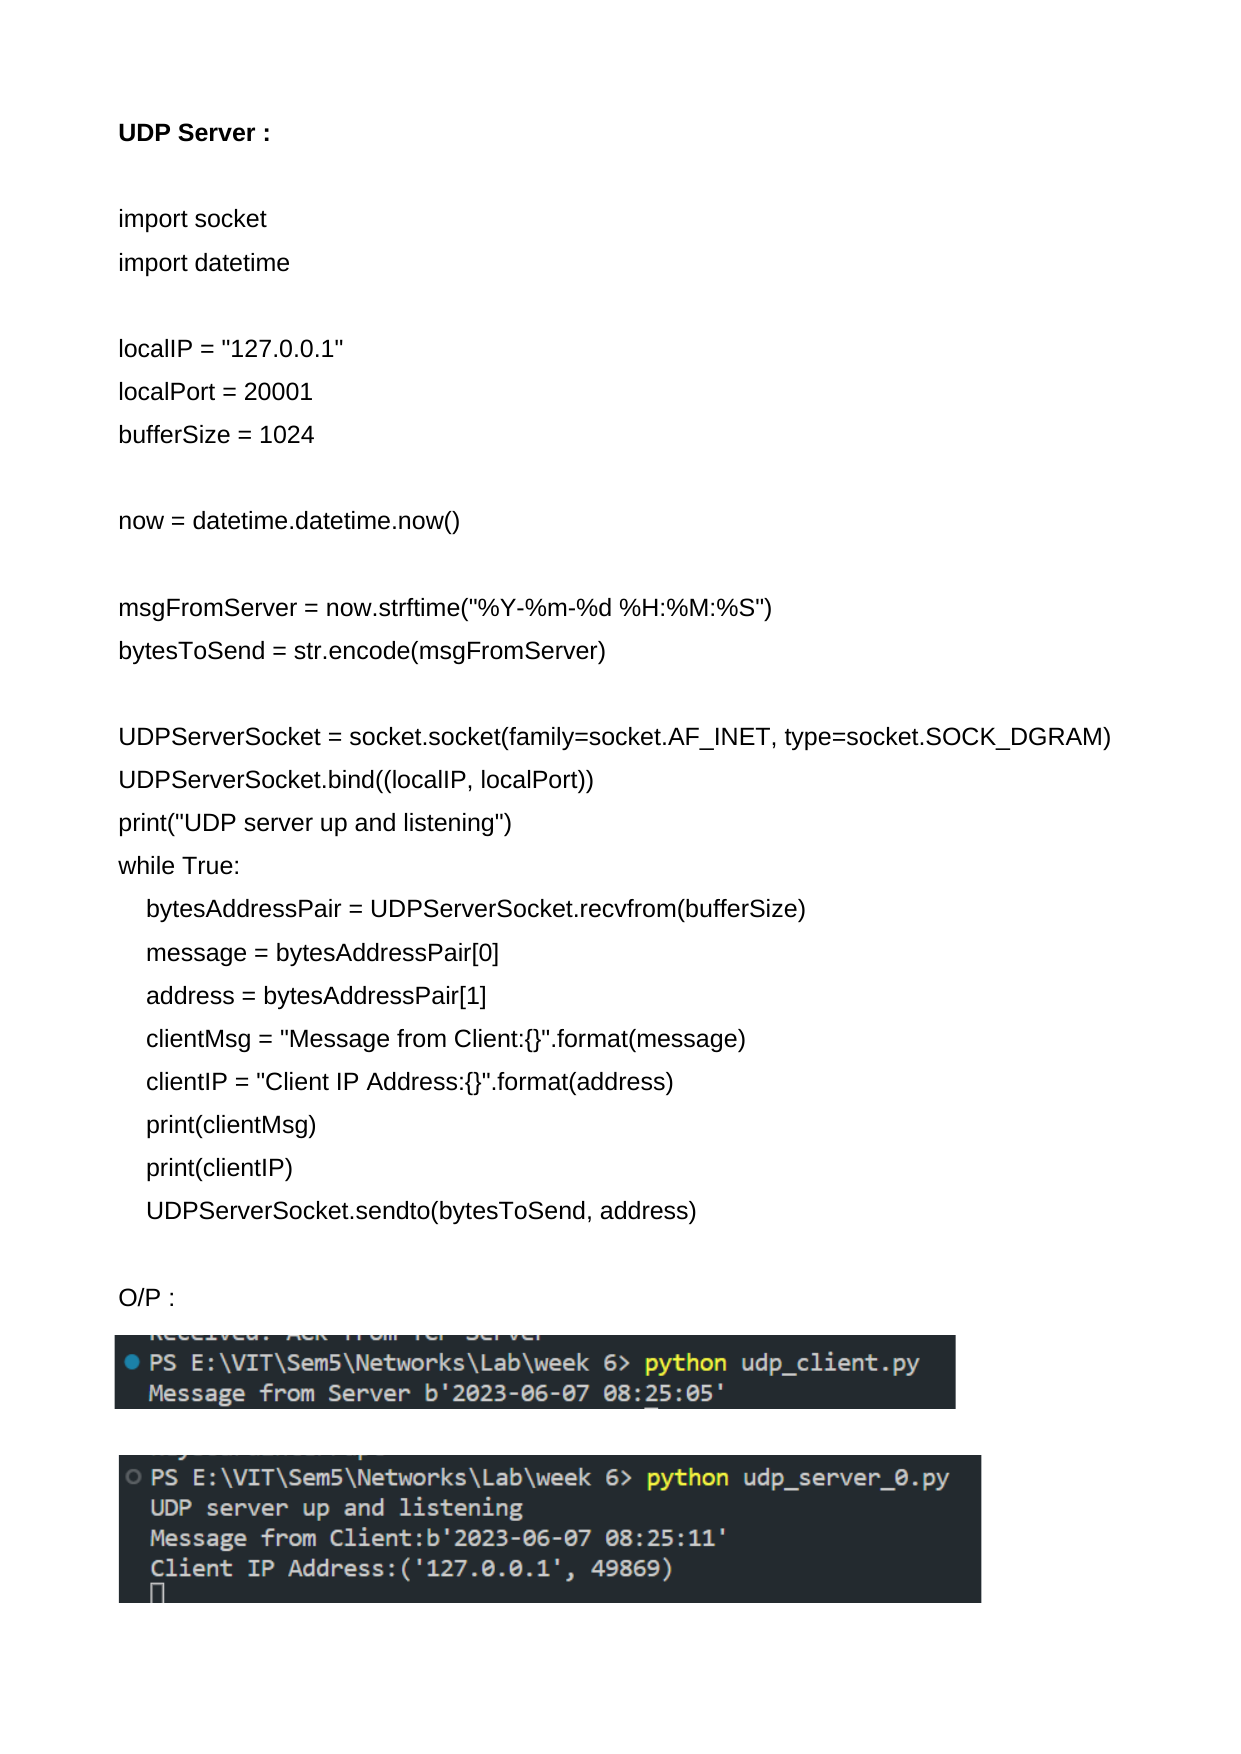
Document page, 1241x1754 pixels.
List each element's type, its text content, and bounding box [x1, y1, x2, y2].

text bufferSize = 1024 [118, 420, 1122, 449]
text print(clientIP) [118, 1153, 1122, 1182]
text while True: [118, 851, 1122, 880]
text UDPServerSocket = socket.socket(family=socket.AF_INET, type=socket.SOCK_DGRAM) [118, 722, 1122, 751]
text print(clientMsg) [118, 1110, 1122, 1139]
picture [118, 1455, 982, 1603]
text localIP = "127.0.0.1" [118, 334, 1122, 362]
text UDP Server : [118, 118, 1122, 147]
text O/P : [118, 1282, 1122, 1311]
text localPort = 20001 [118, 377, 1122, 406]
text import socket [118, 204, 1122, 233]
text clientIP = "Client IP Address:{}".format(address) [118, 1067, 1122, 1096]
text UDPServerSocket.bind((localIP, localPort)) [118, 765, 1122, 794]
text import datetime [118, 247, 1122, 276]
text bytesToSend = str.encode(msgFromServer) [118, 636, 1122, 664]
text bytesAddressPair = UDPServerSocket.recvfrom(bufferSize) [118, 894, 1122, 923]
text msgFromServer = now.strftime("%Y-%m-%d %H:%M:%S") [118, 592, 1122, 621]
picture [114, 1335, 956, 1409]
text message = bytesAddressPair[0] [118, 937, 1122, 966]
text print("UDP server up and listening") [118, 808, 1122, 837]
text clientMsg = "Message from Client:{}".format(message) [118, 1024, 1122, 1052]
text UDPServerSocket.sendto(bytesToSend, address) [118, 1196, 1122, 1225]
text address = bytesAddressPair[1] [118, 981, 1122, 1009]
text now = datetime.datetime.now() [118, 506, 1122, 535]
